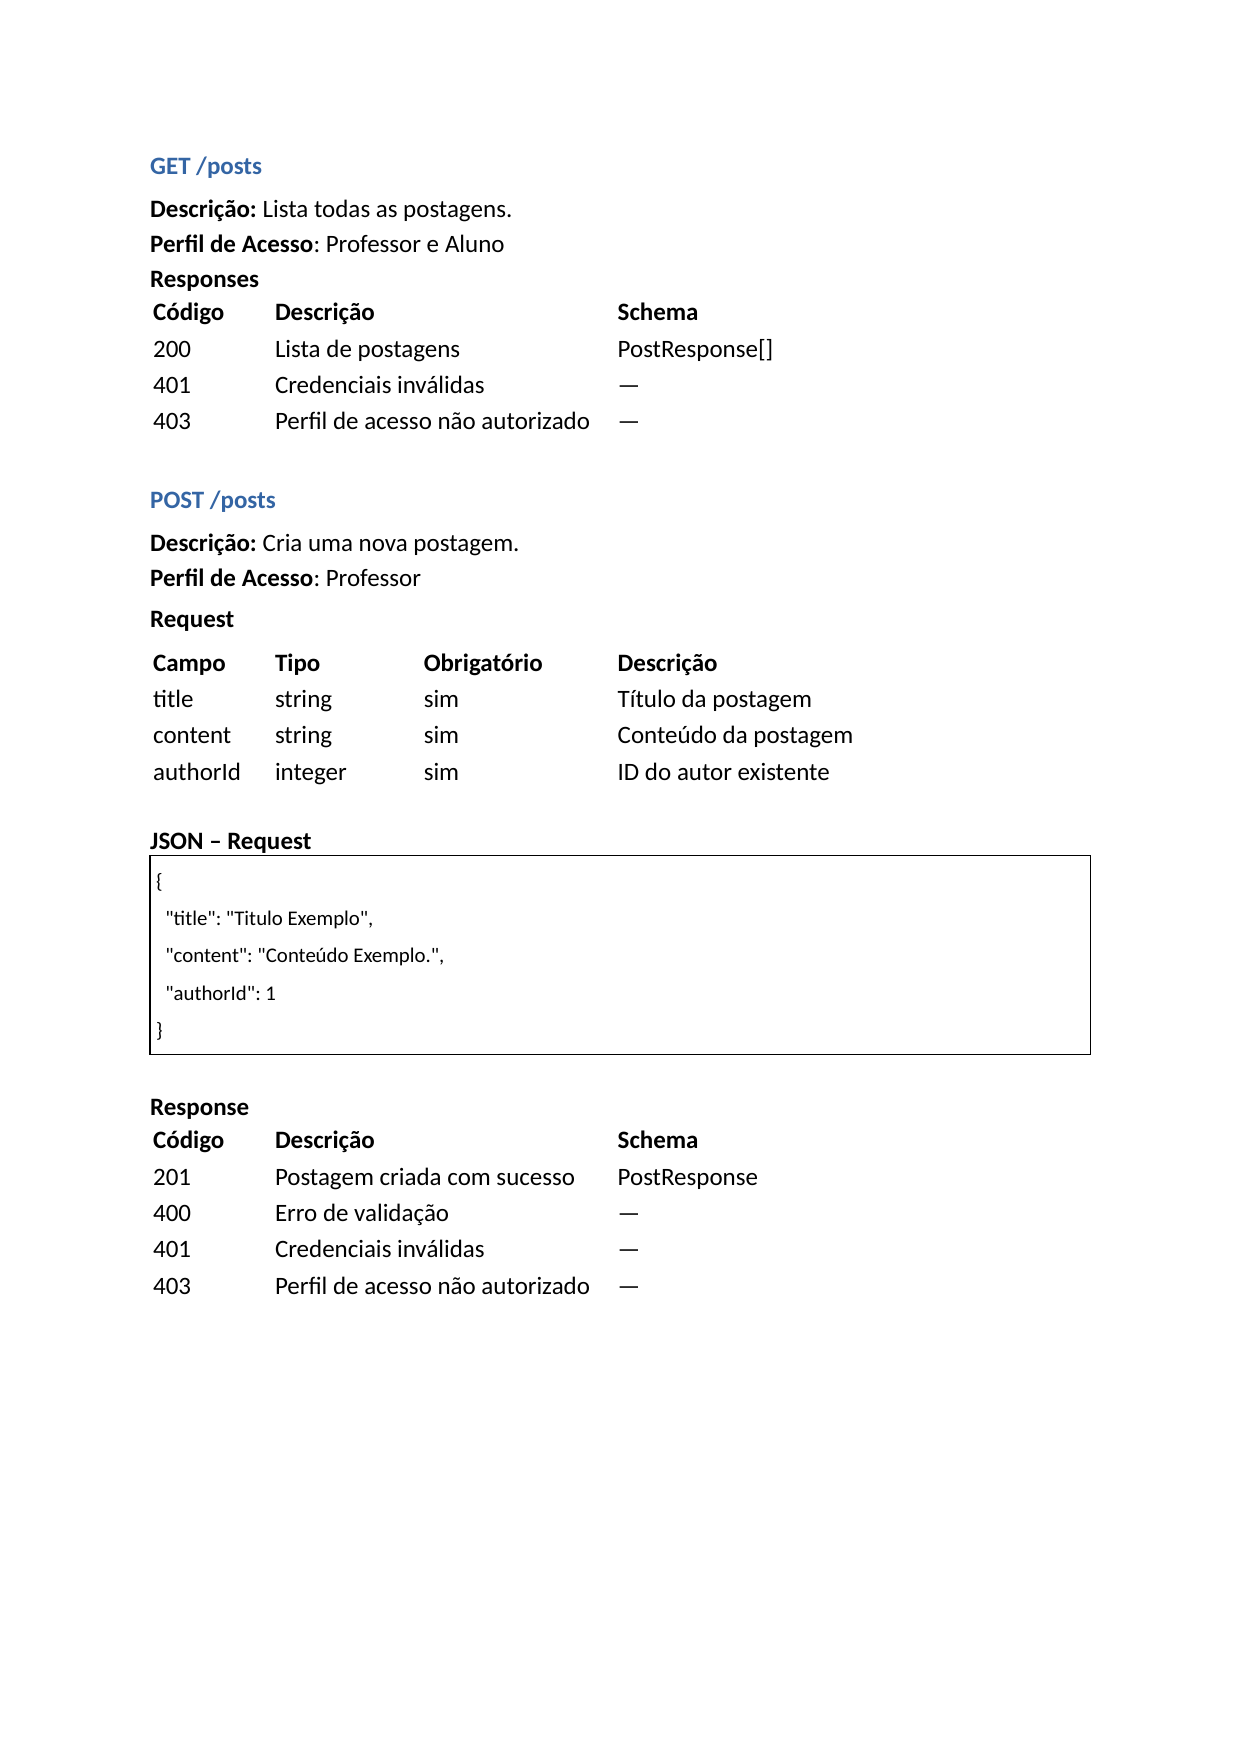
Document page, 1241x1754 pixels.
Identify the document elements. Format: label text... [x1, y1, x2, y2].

text Descrição: Lista todas as postagens. [150, 193, 1090, 223]
table_cell sim [421, 717, 614, 753]
table_cell Postagem criada com sucesso [272, 1158, 614, 1194]
table_cell Perfil de acesso não autorizado [272, 1267, 614, 1303]
table_header Campo [150, 644, 272, 680]
table_cell Perfil de acesso não autorizado [272, 403, 614, 439]
table_header Schema [615, 294, 1090, 330]
text Descrição: Cria uma nova postagem. [150, 527, 1090, 558]
table_cell content [150, 717, 272, 753]
table_cell 401 [150, 1231, 272, 1267]
table_cell Conteúdo da postagem [615, 717, 1090, 753]
table_cell — [615, 1194, 1090, 1231]
text Responses [150, 263, 1090, 293]
subtitle POST /posts [150, 484, 1090, 514]
table_cell integer [272, 753, 421, 789]
table_cell 401 [150, 366, 272, 403]
table_cell authorId [150, 753, 272, 789]
table_header Descrição [615, 644, 1090, 680]
table_header Obrigatório [421, 644, 614, 680]
table_cell Lista de postagens [272, 330, 614, 366]
table_cell — [615, 1267, 1090, 1303]
text Request [150, 603, 1090, 633]
text Perfil de Acesso: Professor [150, 562, 1090, 593]
subtitle GET /posts [150, 150, 1090, 181]
table_cell string [272, 717, 421, 753]
table_header { "title": "Titulo Exemplo", "content": "Conteúdo Exemplo.", "authorId": 1 } [151, 856, 1090, 1054]
table_header Código [150, 1121, 272, 1158]
table_header Descrição [272, 1121, 614, 1158]
text Response [150, 1091, 1090, 1121]
table_cell Credenciais inválidas [272, 366, 614, 403]
table_cell 400 [150, 1194, 272, 1231]
table_cell Título da postagem [615, 680, 1090, 717]
table_cell — [615, 366, 1090, 403]
table_cell string [272, 680, 421, 717]
text Perfil de Acesso: Professor e Aluno [150, 228, 1090, 258]
table_cell 200 [150, 330, 272, 366]
table_header Tipo [272, 644, 421, 680]
table_header Descrição [272, 294, 614, 330]
table_cell ID do autor existente [615, 753, 1090, 789]
table_header Código [150, 294, 272, 330]
table_cell 403 [150, 1267, 272, 1303]
table_cell PostResponse[] [615, 330, 1090, 366]
table_cell — [615, 403, 1090, 439]
text JSON – Request [150, 825, 1090, 855]
table_cell 201 [150, 1158, 272, 1194]
table_cell 403 [150, 403, 272, 439]
table_cell — [615, 1231, 1090, 1267]
table_cell Erro de validação [272, 1194, 614, 1231]
table_cell sim [421, 680, 614, 717]
table_cell title [150, 680, 272, 717]
table_cell sim [421, 753, 614, 789]
table_cell Credenciais inválidas [272, 1231, 614, 1267]
table_header Schema [615, 1121, 1090, 1158]
table_cell PostResponse [615, 1158, 1090, 1194]
